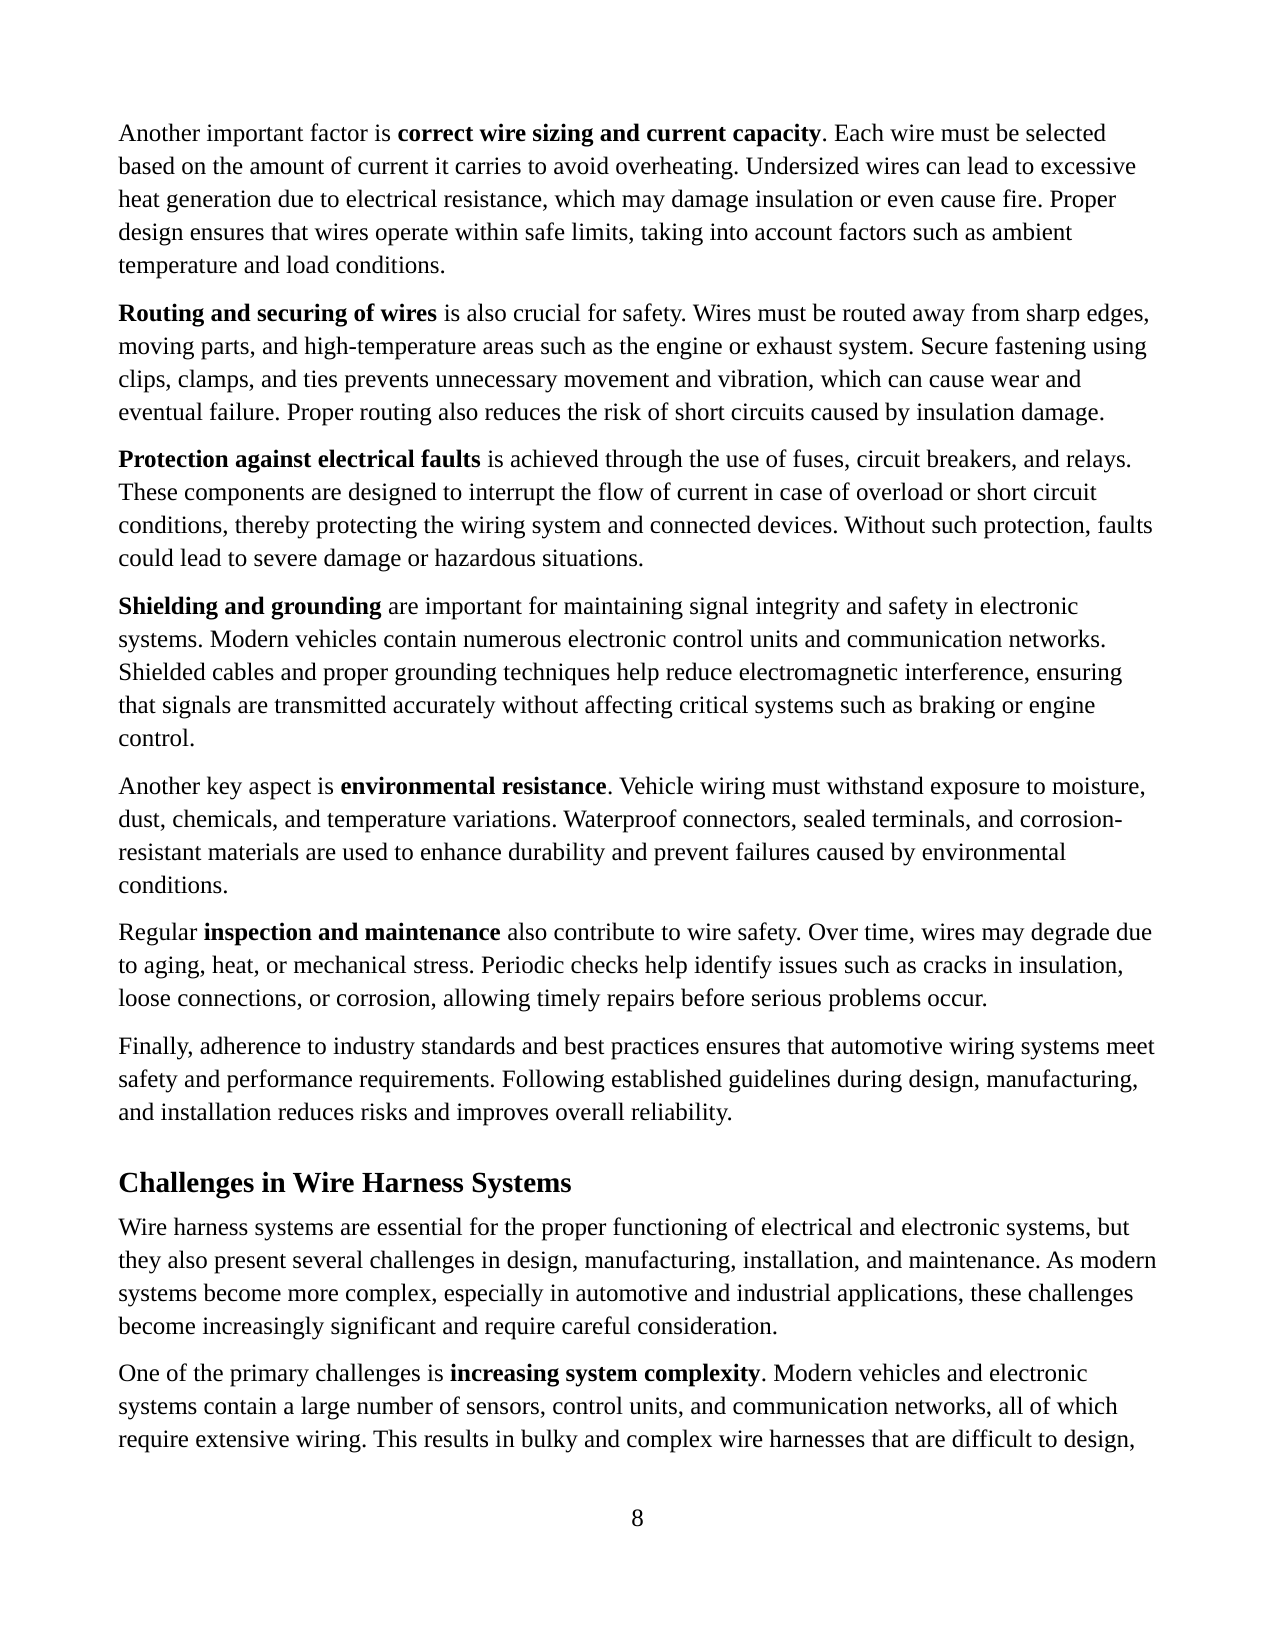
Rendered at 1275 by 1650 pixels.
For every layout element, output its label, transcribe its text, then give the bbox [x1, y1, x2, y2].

text Routing and securing of wires is also crucial for safety. Wires must be routed away from sharp edges, moving parts, and high-temperature areas such as the engine or exhaust system. Secure fastening using clips, clamps, and ties prevents unnecessary movement and vibration, which can cause wear and eventual failure. Proper routing also reduces the risk of short circuits caused by insulation damage. [118, 298, 1157, 426]
text Regular inspection and maintenance also contribute to wire safety. Over time, wires may degrade due to aging, heat, or mechanical stress. Periodic checks help identify issues such as cracks in insulation, loose connections, or corrosion, allowing timely repairs before serious problems occur. [118, 917, 1157, 1012]
text One of the primary challenges is increasing system complexity. Modern vehicles and electronic systems contain a large number of sensors, control units, and communication networks, all of which require extensive wiring. This results in bulky and complex wire harnesses that are difficult to design, [118, 1358, 1157, 1453]
text Finally, adherence to industry standards and best practices ensures that automotive wiring systems meet safety and performance requirements. Following established guidelines during design, manufacturing, and installation reduces risks and improves overall reliability. [118, 1031, 1157, 1126]
text Wire harness systems are essential for the proper functioning of electrical and electronic systems, but they also present several challenges in design, manufacturing, installation, and maintenance. As modern systems become more complex, especially in automotive and industrial applications, these challenges become increasingly significant and require careful consideration. [118, 1212, 1157, 1339]
text Protection against electrical faults is achieved through the use of fuses, circuit breakers, and relays. These components are designed to interrupt the flow of current in case of overload or short circuit conditions, thereby protecting the wiring system and connected devices. Without such protection, faults could lead to severe damage or hazardous situations. [118, 444, 1157, 572]
subtitle Challenges in Wire Harness Systems [118, 1166, 1157, 1199]
text Shielding and grounding are important for maintaining signal integrity and safety in electronic systems. Modern vehicles contain numerous electronic control units and communication networks. Shielded cables and proper grounding techniques help reduce electromagnetic interference, ensuring that signals are transmitted accurately without affecting critical systems such as braking or engine control. [118, 591, 1157, 752]
text Another important factor is correct wire sizing and current capacity. Each wire must be selected based on the amount of current it carries to avoid overheating. Undersized wires can lead to excessive heat generation due to electrical resistance, which may damage insulation or even cause fire. Proper design ensures that wires operate within safe limits, taking into account factors such as ambient temperature and load conditions. [118, 118, 1157, 279]
text Another key aspect is environmental resistance. Vehicle wiring must withstand exposure to moisture, dust, chemicals, and temperature variations. Waterproof connectors, sealed terminals, and corrosion-resistant materials are used to enhance durability and prevent failures caused by environmental conditions. [118, 771, 1157, 899]
